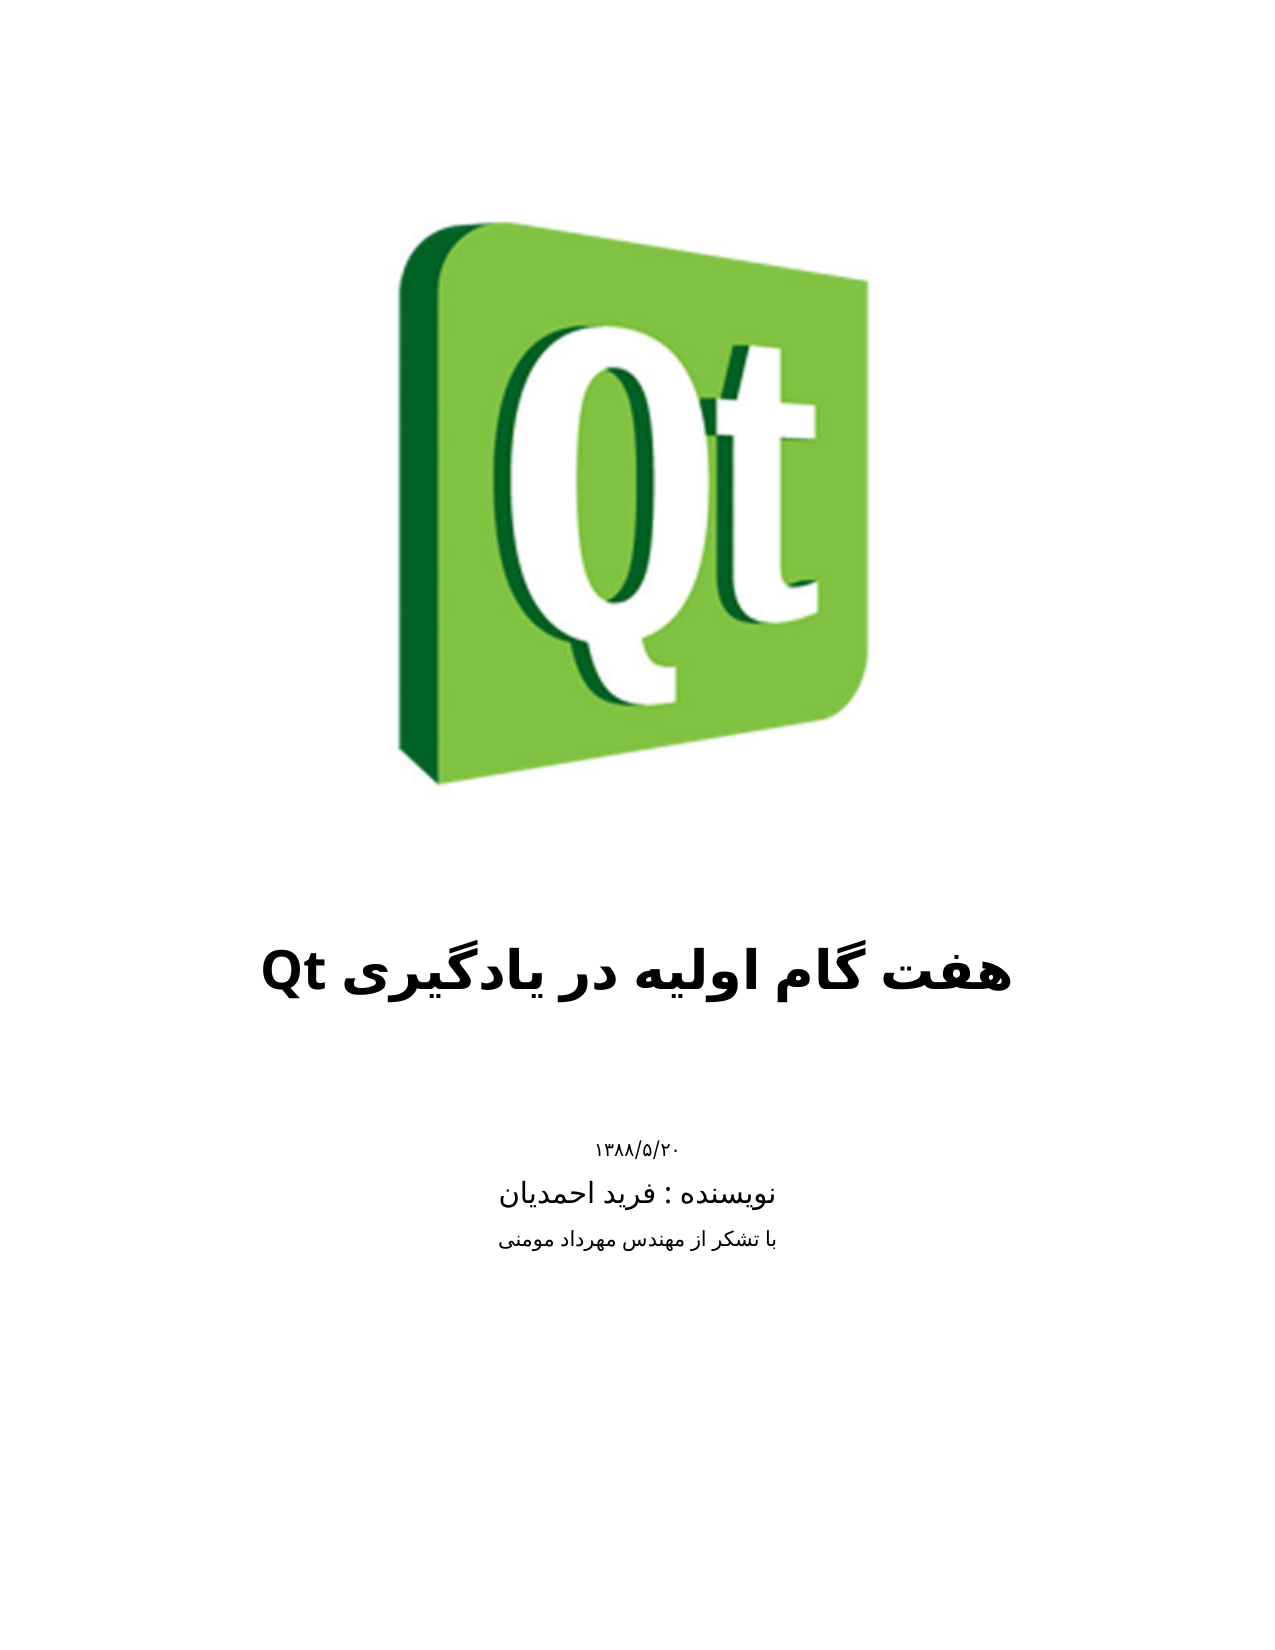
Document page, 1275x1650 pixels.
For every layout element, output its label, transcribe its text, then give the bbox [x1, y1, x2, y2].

subtitle هفت گام اولیه در یادگیری Qt [118, 932, 1157, 1012]
text ۱۳۸۸/۵/۲۰ [118, 1140, 1157, 1164]
text نویسنده : فرید احمدیان [118, 1177, 1157, 1215]
text با تشکر از مهندس مهرداد مومنی [118, 1227, 1157, 1254]
picture [325, 195, 951, 821]
